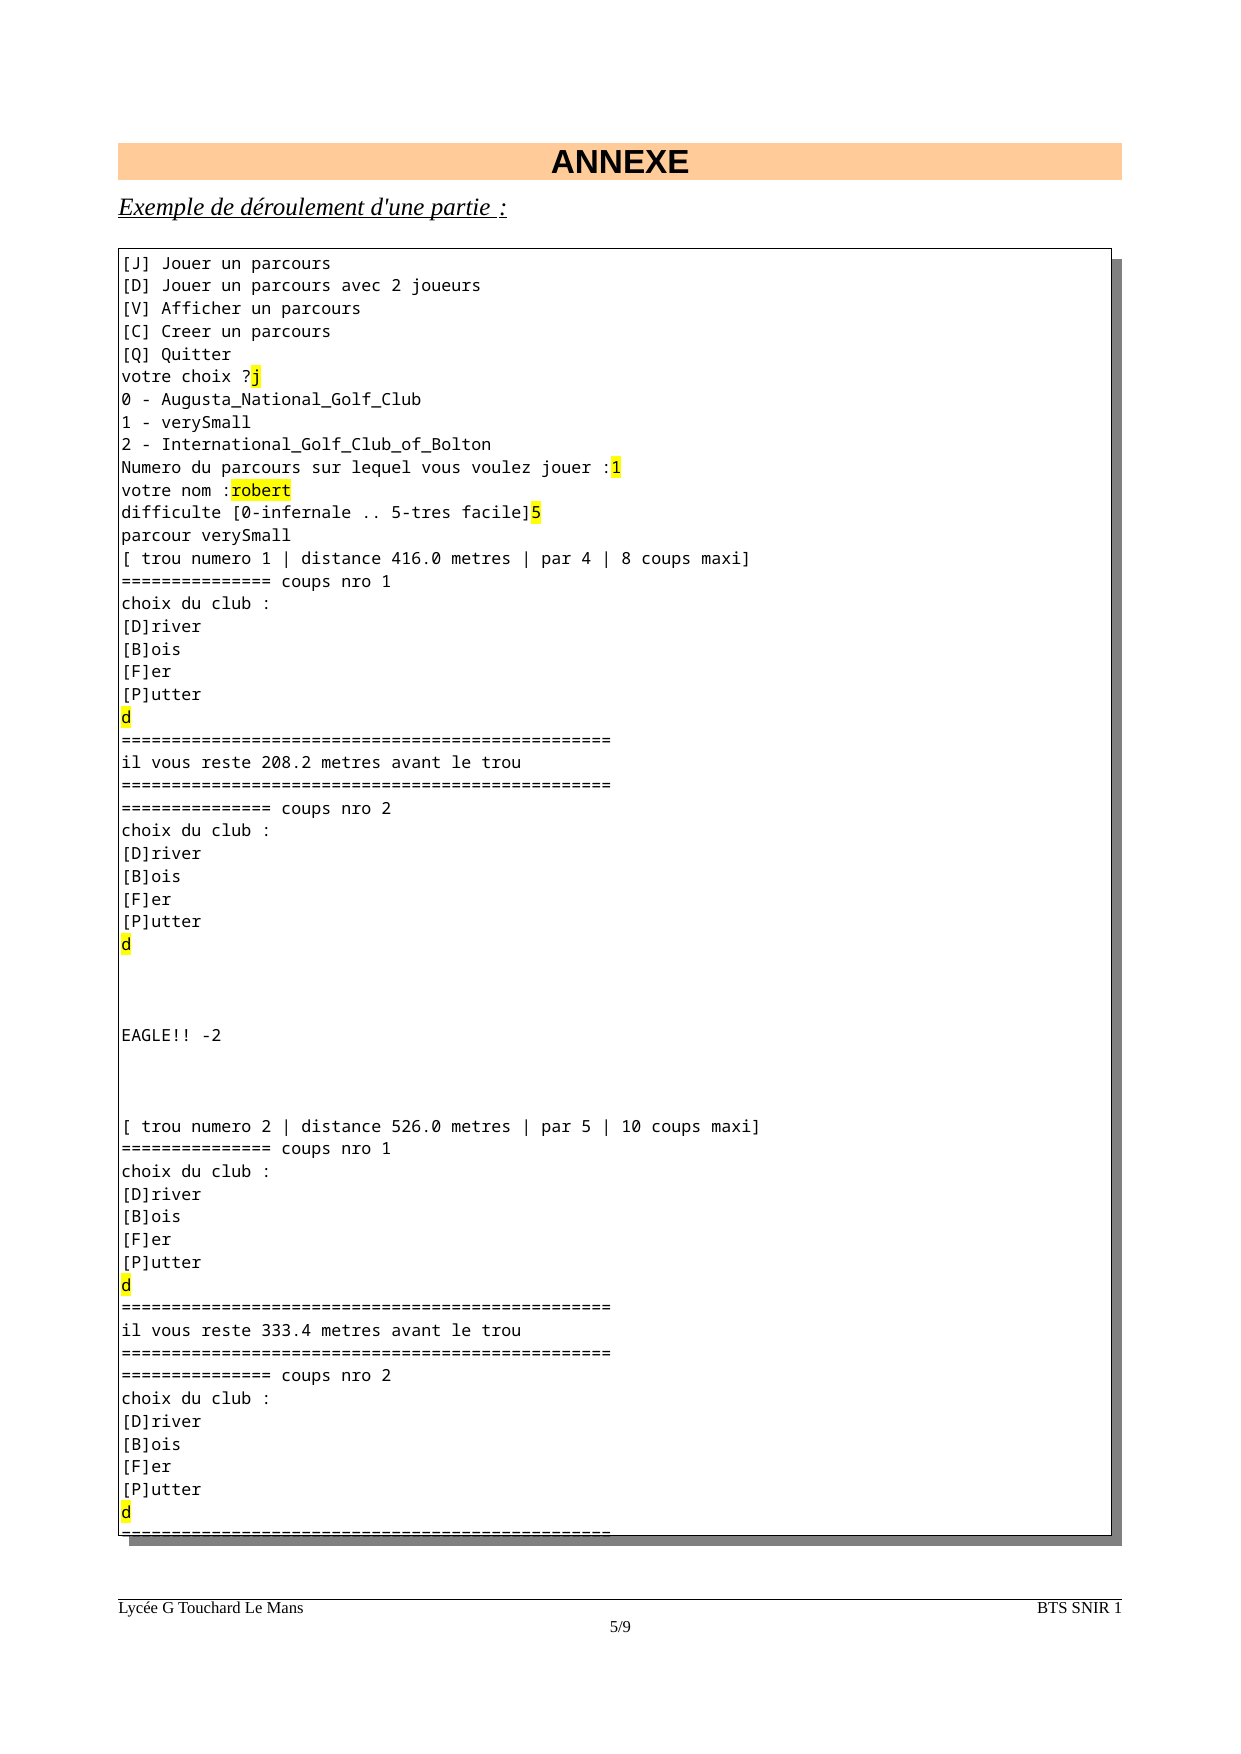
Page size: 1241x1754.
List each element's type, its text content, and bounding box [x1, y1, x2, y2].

text [ trou numero 2 | distance 526.0 metres | par 5 | 10 coups maxi] [119, 1111, 1111, 1134]
text EAGLE!! -2 [119, 1020, 1111, 1046]
text [F]er [119, 1225, 1111, 1247]
text 1 - verySmall [119, 407, 1111, 430]
text ================================================= [119, 725, 1111, 748]
text il vous reste 333.4 metres avant le trou [119, 1316, 1111, 1338]
text =============== coups nro 2 [119, 793, 1111, 816]
text difficulte [0-infernale .. 5-tres facile]5 [119, 498, 1111, 521]
text [D] Jouer un parcours avec 2 joueurs [119, 271, 1111, 294]
text [P]utter [119, 907, 1111, 929]
text [F]er [119, 657, 1111, 680]
text Exemple de déroulement d'une partie : [118, 193, 1122, 221]
text [V] Afficher un parcours [119, 294, 1111, 316]
text d [119, 929, 1111, 955]
subtitle ANNEXE [118, 143, 1122, 180]
text 2 - International_Golf_Club_of_Bolton [119, 430, 1111, 453]
text choix du club : [119, 1157, 1111, 1179]
text [J] Jouer un parcours [119, 249, 1111, 271]
text =============== coups nro 1 [119, 566, 1111, 589]
text [P]utter [119, 680, 1111, 702]
text [D]river [119, 839, 1111, 861]
text choix du club : [119, 816, 1111, 839]
text d [119, 702, 1111, 725]
text [F]er [119, 884, 1111, 907]
text [B]ois [119, 1429, 1111, 1452]
text ================================================= [119, 771, 1111, 793]
text [D]river [119, 1179, 1111, 1202]
text votre choix ?j [119, 362, 1111, 384]
text =============== coups nro 2 [119, 1361, 1111, 1384]
text [B]ois [119, 1202, 1111, 1225]
text [P]utter [119, 1247, 1111, 1270]
text votre nom :robert [119, 475, 1111, 498]
text ================================================= [119, 1338, 1111, 1361]
text choix du club : [119, 589, 1111, 612]
text [B]ois [119, 861, 1111, 884]
text ================================================= [119, 1520, 1111, 1535]
text parcour verySmall [119, 521, 1111, 543]
text =============== coups nro 1 [119, 1134, 1111, 1157]
text ================================================= [119, 1293, 1111, 1316]
text [Q] Quitter [119, 339, 1111, 362]
text [P]utter [119, 1474, 1111, 1497]
text Numero du parcours sur lequel vous voulez jouer :1 [119, 453, 1111, 475]
text [C] Creer un parcours [119, 316, 1111, 339]
text choix du club : [119, 1384, 1111, 1406]
text il vous reste 208.2 metres avant le trou [119, 748, 1111, 771]
text [B]ois [119, 634, 1111, 657]
text [D]river [119, 1406, 1111, 1429]
text [ trou numero 1 | distance 416.0 metres | par 4 | 8 coups maxi] [119, 543, 1111, 566]
text d [119, 1497, 1111, 1520]
text d [119, 1270, 1111, 1293]
text [D]river [119, 612, 1111, 634]
text [F]er [119, 1452, 1111, 1474]
text 0 - Augusta_National_Golf_Club [119, 384, 1111, 407]
